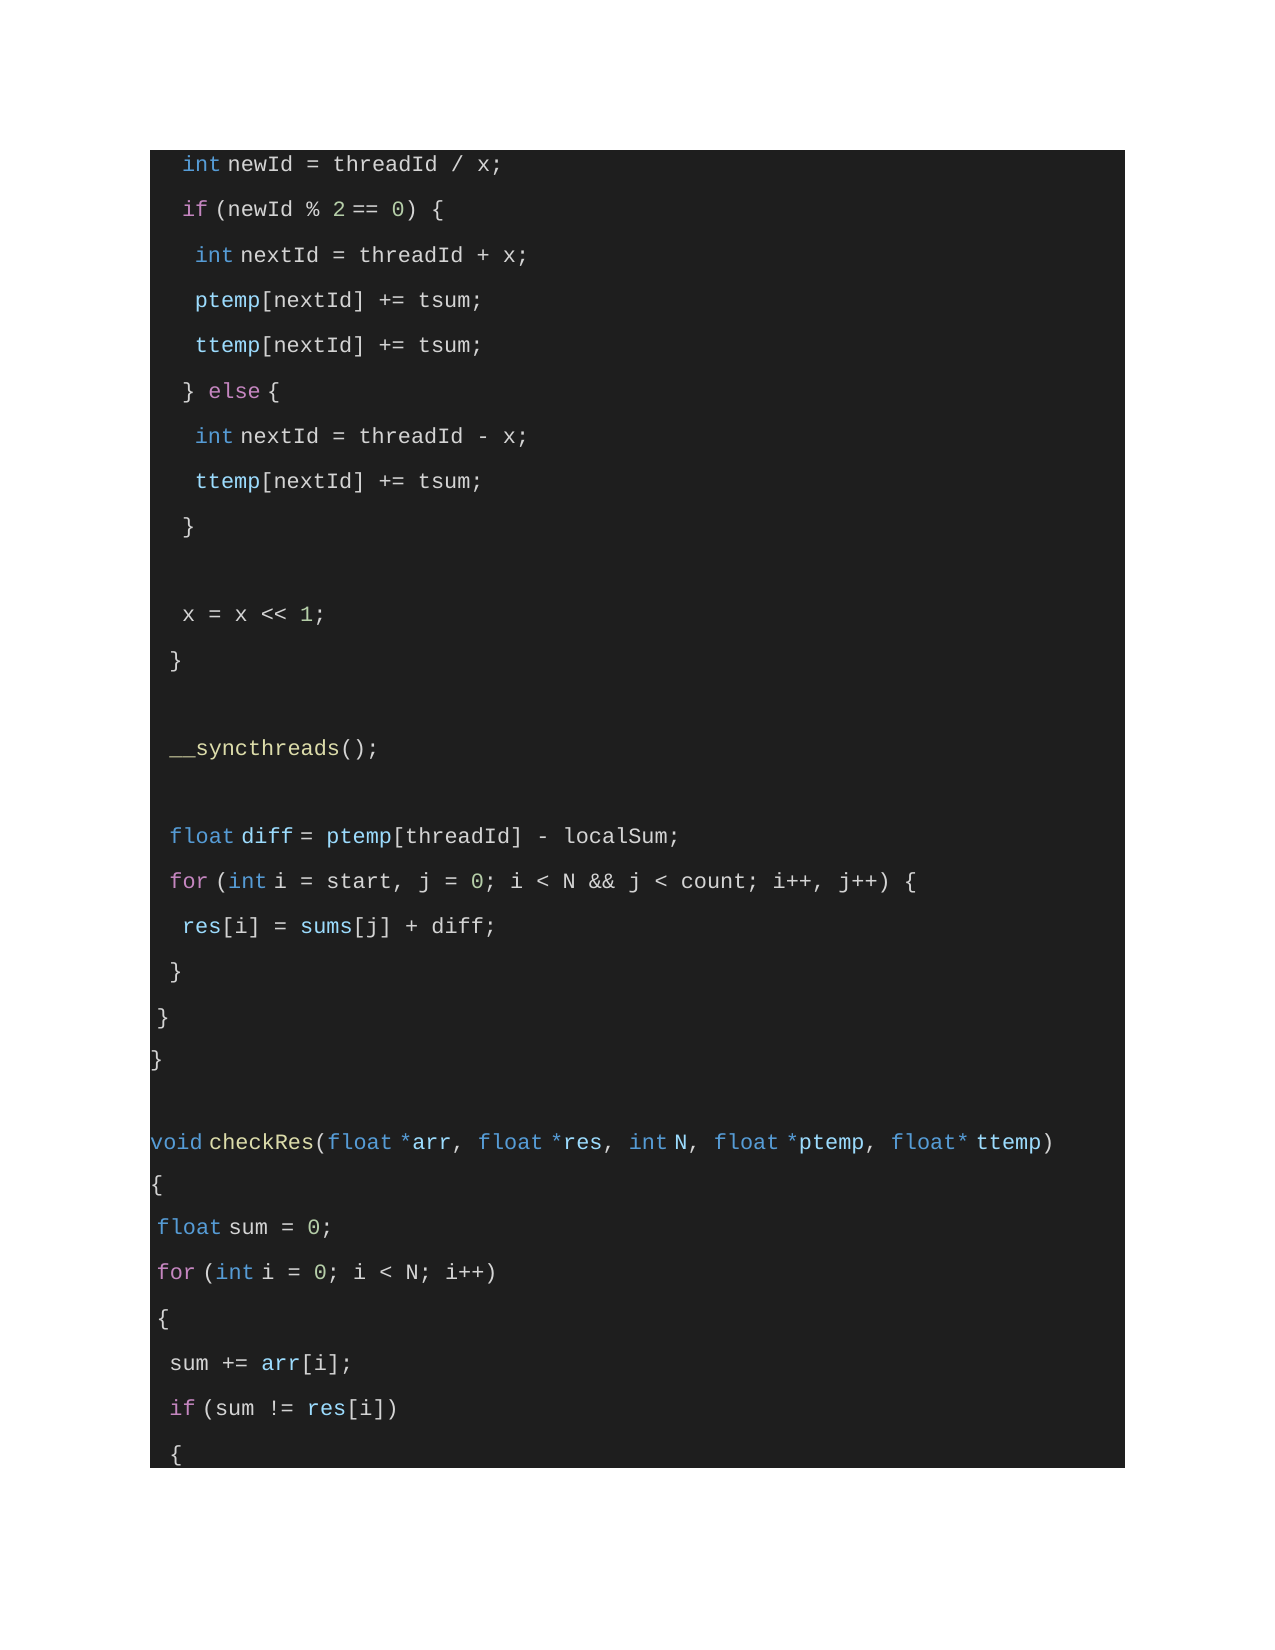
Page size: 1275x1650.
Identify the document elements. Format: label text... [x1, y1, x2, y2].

text float diff = ptemp[threadId] - localSum; [150, 822, 1125, 849]
text void checkRes(float *arr, float *res, int N, float *ptemp, float* ttemp) [150, 1131, 1125, 1156]
text } [150, 1003, 1125, 1031]
text float sum = 0; [150, 1213, 1125, 1241]
text ttemp[nextId] += tsum; [150, 331, 1125, 359]
text res[i] = sums[j] + diff; [150, 912, 1125, 940]
text } [150, 646, 1125, 674]
text { [150, 1304, 1125, 1332]
text __syncthreads(); [150, 734, 1125, 762]
text int nextId = threadId + x; [150, 241, 1125, 269]
text } [150, 957, 1125, 986]
text ttemp[nextId] += tsum; [150, 467, 1125, 495]
text } [150, 512, 1125, 541]
text if (newId % 2 == 0) { [150, 195, 1125, 223]
text } else { [150, 377, 1125, 404]
text for (int i = start, j = 0; i < N && j < count; i++, j++) { [150, 867, 1125, 895]
text x = x << 1; [150, 600, 1125, 628]
text sum += arr[i]; [150, 1349, 1125, 1377]
text { [150, 1439, 1125, 1468]
text for (int i = 0; i < N; i++) [150, 1258, 1125, 1286]
text int nextId = threadId - x; [150, 422, 1125, 450]
text ptemp[nextId] += tsum; [150, 286, 1125, 314]
text if (sum != res[i]) [150, 1394, 1125, 1422]
text { [150, 1173, 1125, 1198]
text int newId = threadId / x; [150, 150, 1125, 178]
text } [150, 1048, 1125, 1073]
